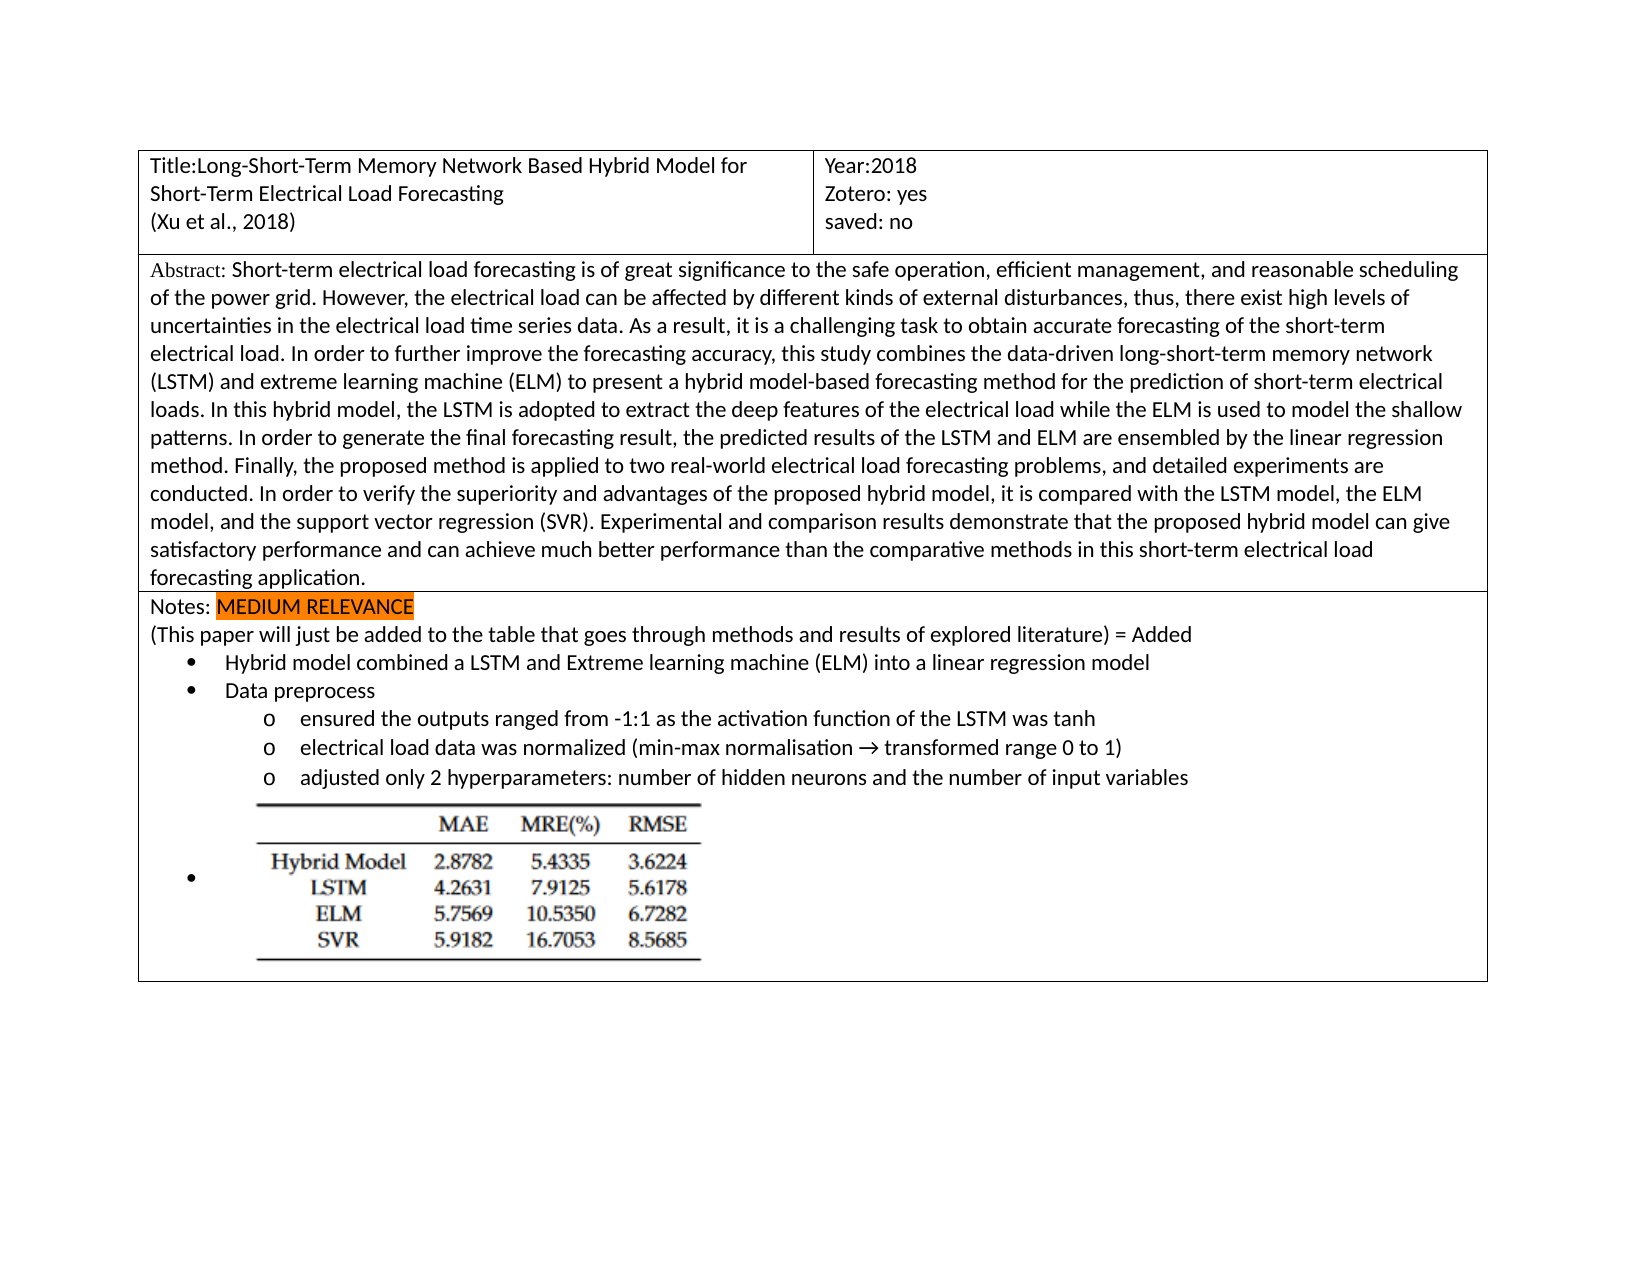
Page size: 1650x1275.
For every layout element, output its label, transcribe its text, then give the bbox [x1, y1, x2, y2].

picture [225, 791, 752, 981]
table_header Title:Long-Short-Term Memory Network Based Hybrid Model for Short-Term Electrical Load Forecasting (Xu et al., 2018) [139, 151, 813, 254]
table_header Year:2018 Zotero: yes saved: no [814, 151, 1487, 254]
table_cell Abstract: Short-term electrical load forecasting is of great significance to the safe operation, efficient management, and reasonable scheduling of the power grid. However, the electrical load can be affected by different kinds of external disturbances, thus, there exist high levels of uncertainties in the electrical load time series data. As a result, it is a challenging task to obtain accurate forecasting of the short-term electrical load. In order to further improve the forecasting accuracy, this study combines the data-driven long-short-term memory network (LSTM) and extreme learning machine (ELM) to present a hybrid model-based forecasting method for the prediction of short-term electrical loads. In this hybrid model, the LSTM is adopted to extract the deep features of the electrical load while the ELM is used to model the shallow patterns. In order to generate the final forecasting result, the predicted results of the LSTM and ELM are ensembled by the linear regression method. Finally, the proposed method is applied to two real-world electrical load forecasting problems, and detailed experiments are conducted. In order to verify the superiority and advantages of the proposed hybrid model, it is compared with the LSTM model, the ELM model, and the support vector regression (SVR). Experimental and comparison results demonstrate that the proposed hybrid model can give satisfactory performance and can achieve much better performance than the comparative methods in this short-term electrical load forecasting application. [139, 255, 1487, 591]
table_cell Notes: MEDIUM RELEVANCE (This paper will just be added to the table that goes through methods and results of explored literature) = Added Hybrid model combined a LSTM and Extreme learning machine (ELM) into a linear regression model Data preprocess ensured the outputs ranged from -1:1 as the activation function of the LSTM was tanh electrical load data was normalized (min-max normalisation → transformed range 0 to 1) adjusted only 2 hyperparameters: number of hidden neurons and the number of input variables [139, 592, 1487, 981]
